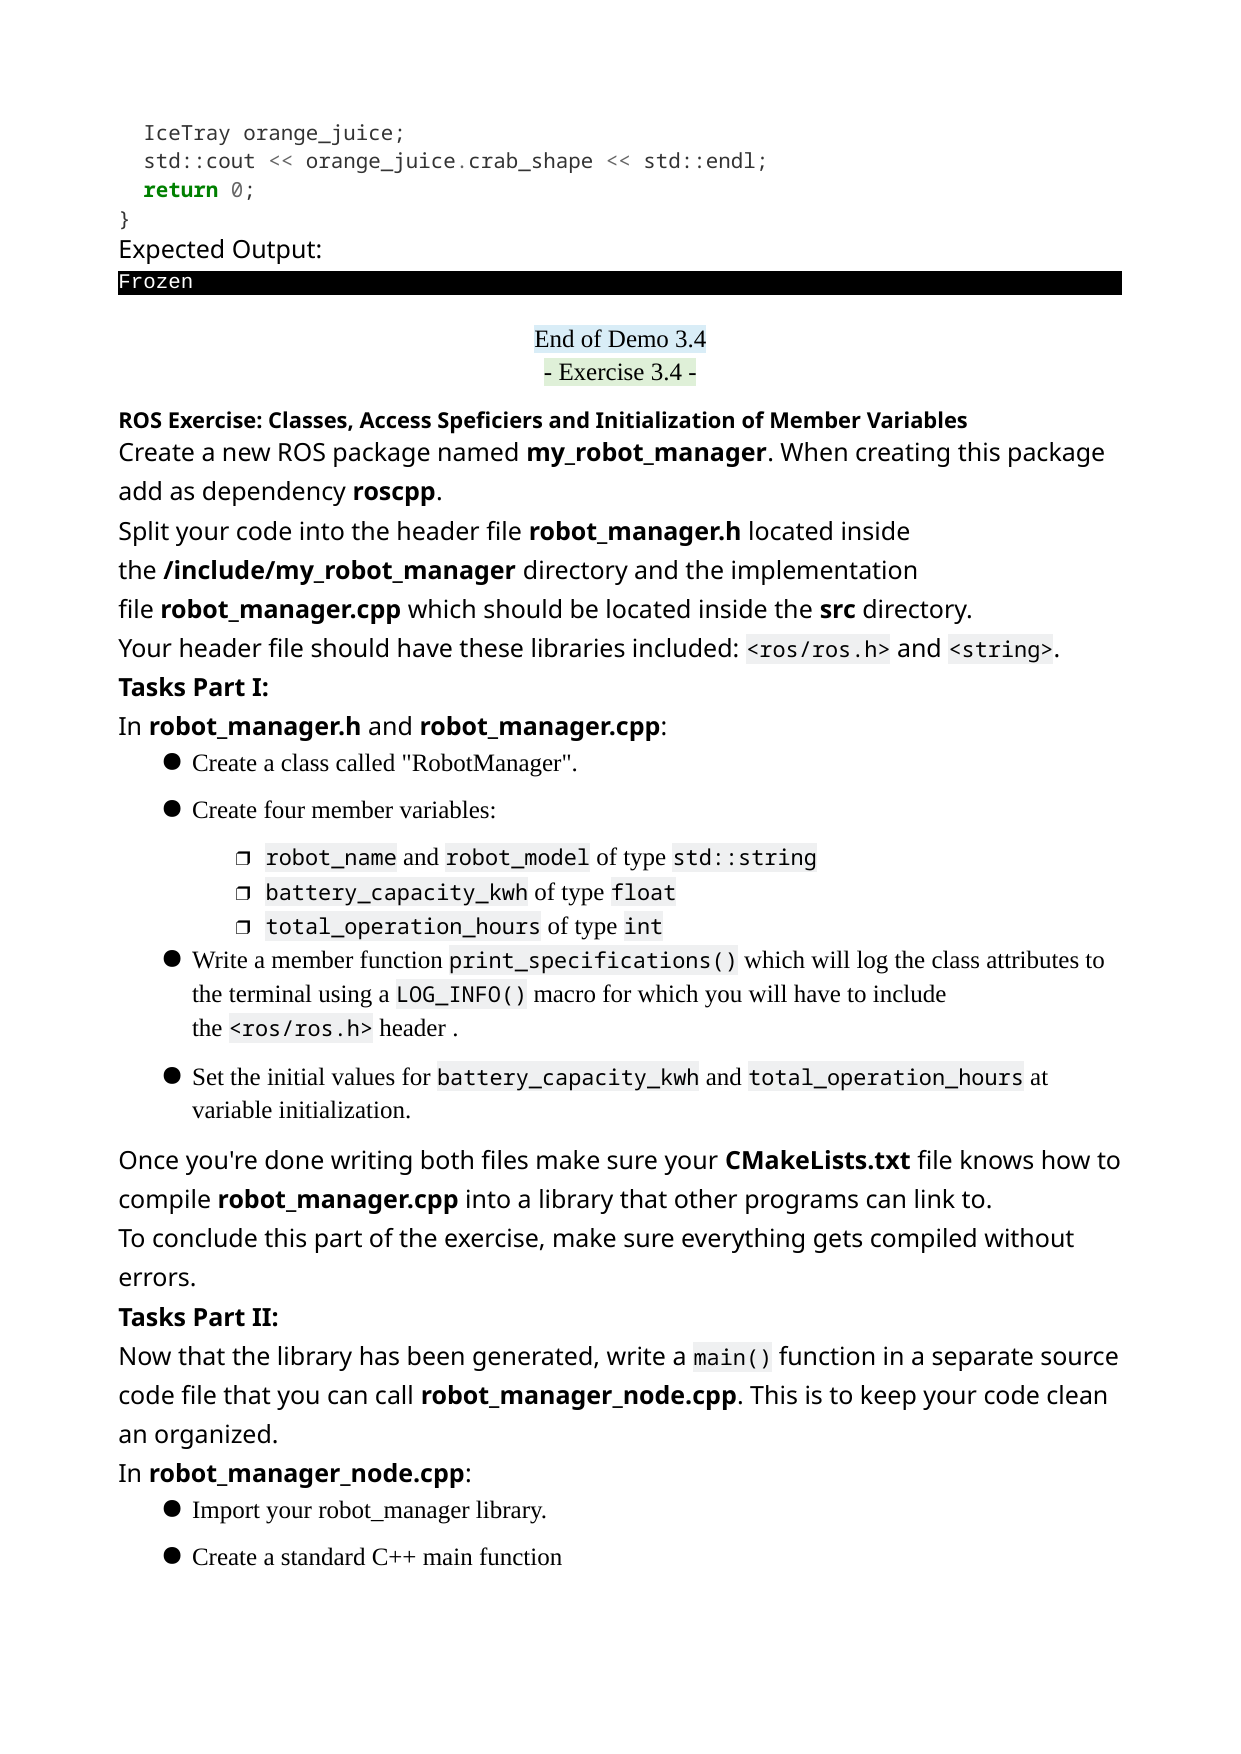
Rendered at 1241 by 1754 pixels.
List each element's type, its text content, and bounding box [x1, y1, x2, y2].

list Write a member function print_specifications() which will log the class attributes to the terminal using a LOG_INFO() macro for which you will have to include the <ros/ros.h> header . [162, 945, 1122, 1043]
list Create four member variables: [162, 795, 1122, 824]
text - Exercise 3.4 - [118, 357, 1122, 386]
text Your header file should have these libraries included: <ros/ros.h> and <string>. [118, 631, 1122, 665]
text To conclude this part of the exercise, make sure everything gets compiled without errors. [118, 1221, 1122, 1294]
list robot_name and robot_model of type std::string [236, 842, 1122, 872]
text Create a new ROS package named my_robot_manager. When creating this package add as dependency roscpp. [118, 435, 1122, 508]
text Tasks Part II: [118, 1299, 1122, 1333]
list Create a standard C++ main function [162, 1542, 1122, 1571]
text Now that the library has been generated, write a main() function in a separate source code file that you can call robot_manager_node.cpp. This is to keep your code clean an organized. [118, 1338, 1122, 1451]
text return 0; [118, 175, 1122, 204]
text Once you're done writing both files make sure your CMakeLists.txt file knows how to compile robot_manager.cpp into a library that other programs can link to. [118, 1143, 1122, 1216]
list Create a class called "RobotManager". [162, 748, 1122, 777]
list Set the initial values for battery_capacity_kwh and total_operation_hours at variable initialization. [162, 1061, 1122, 1124]
text In robot_manager_node.cpp: [118, 1456, 1122, 1490]
text std::cout << orange_juice.crab_shape << std::endl; [118, 147, 1122, 175]
text IceTray orange_juice; [118, 118, 1122, 147]
text Frozen [118, 271, 1122, 295]
subtitle ROS Exercise: Classes, Access Speficiers and Initialization of Member Variables [118, 405, 1122, 435]
text Tasks Part I: [118, 670, 1122, 704]
text End of Demo 3.4 [118, 324, 1122, 353]
text Expected Output: [118, 232, 1122, 266]
list total_operation_hours of type int [236, 911, 1122, 941]
list Import your robot_manager library. [162, 1495, 1122, 1524]
list battery_capacity_kwh of type float [236, 877, 1122, 906]
text Split your code into the header file robot_manager.h located inside the /include/my_robot_manager directory and the implementation file robot_manager.cpp which should be located inside the src directory. [118, 513, 1122, 626]
text In robot_manager.h and robot_manager.cpp: [118, 709, 1122, 743]
text } [118, 204, 1122, 232]
